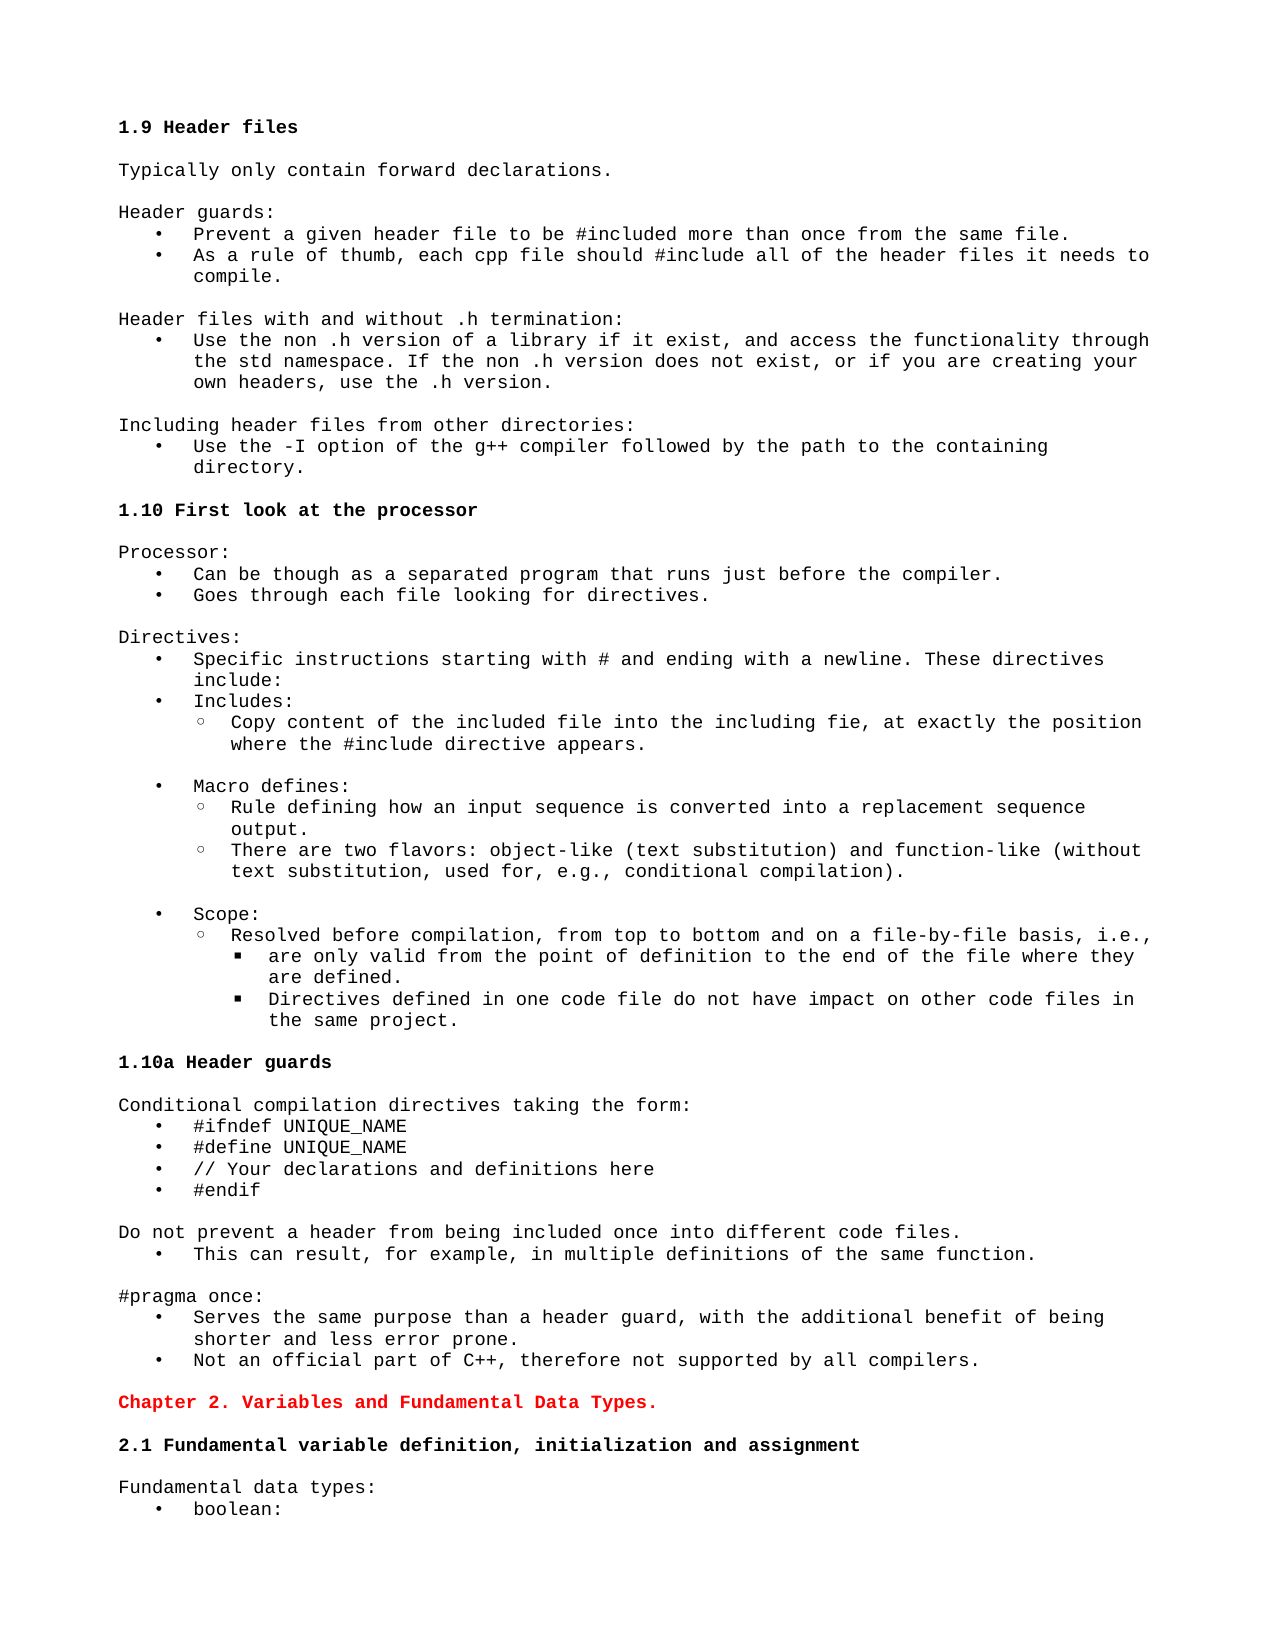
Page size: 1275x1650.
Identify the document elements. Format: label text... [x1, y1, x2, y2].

text Processor: [118, 543, 1157, 564]
text Header files with and without .h termination: [118, 309, 1157, 331]
text Fundamental data types: [118, 1478, 1157, 1499]
text 2.1 Fundamental variable definition, initialization and assignment [118, 1436, 1157, 1457]
list Scope: [156, 904, 1157, 926]
list Copy content of the included file into the including fie, at exactly the position where the #include directive appears. [193, 713, 1157, 756]
text 1.10 First look at the processor [118, 501, 1157, 522]
list #define UNIQUE_NAME [156, 1138, 1157, 1159]
text Directives: [118, 628, 1157, 649]
text 1.9 Header files [118, 118, 1157, 139]
list Can be though as a separated program that runs just before the compiler. [156, 564, 1157, 586]
list Macro defines: [156, 777, 1157, 798]
text Chapter 2. Variables and Fundamental Data Types. [118, 1393, 1157, 1414]
list As a rule of thumb, each cpp file should #include all of the header files it needs to compile. [156, 246, 1157, 288]
list boolean: [156, 1499, 1157, 1521]
text Do not prevent a header from being included once into different code files. [118, 1223, 1157, 1244]
list Includes: [156, 692, 1157, 713]
list Directives defined in one code file do not have impact on other code files in the same project. [231, 989, 1157, 1032]
list This can result, for example, in multiple definitions of the same function. [156, 1244, 1157, 1266]
list Goes through each file looking for directives. [156, 586, 1157, 607]
text 1.10a Header guards [118, 1053, 1157, 1074]
list Specific instructions starting with # and ending with a newline. These directives include: [156, 649, 1157, 692]
list #ifndef UNIQUE_NAME [156, 1117, 1157, 1138]
list #endif [156, 1181, 1157, 1202]
list Serves the same purpose than a header guard, with the additional benefit of being shorter and less error prone. [156, 1308, 1157, 1351]
list Rule defining how an input sequence is converted into a replacement sequence output. [193, 798, 1157, 841]
text Conditional compilation directives taking the form: [118, 1096, 1157, 1117]
text #pragma once: [118, 1287, 1157, 1308]
text Header guards: [118, 203, 1157, 224]
list Not an official part of C++, therefore not supported by all compilers. [156, 1351, 1157, 1372]
list // Your declarations and definitions here [156, 1159, 1157, 1181]
text Including header files from other directories: [118, 416, 1157, 437]
list There are two flavors: object-like (text substitution) and function-like (without text substitution, used for, e.g., conditional compilation). [193, 841, 1157, 883]
list are only valid from the point of definition to the end of the file where they are defined. [231, 947, 1157, 989]
list Use the non .h version of a library if it exist, and access the functionality through the std namespace. If the non .h version does not exist, or if you are creating your own headers, use the .h version. [156, 331, 1157, 394]
list Prevent a given header file to be #included more than once from the same file. [156, 224, 1157, 246]
text Typically only contain forward declarations. [118, 161, 1157, 182]
list Resolved before compilation, from top to bottom and on a file-by-file basis, i.e., [193, 926, 1157, 947]
list Use the -I option of the g++ compiler followed by the path to the containing directory. [156, 437, 1157, 479]
